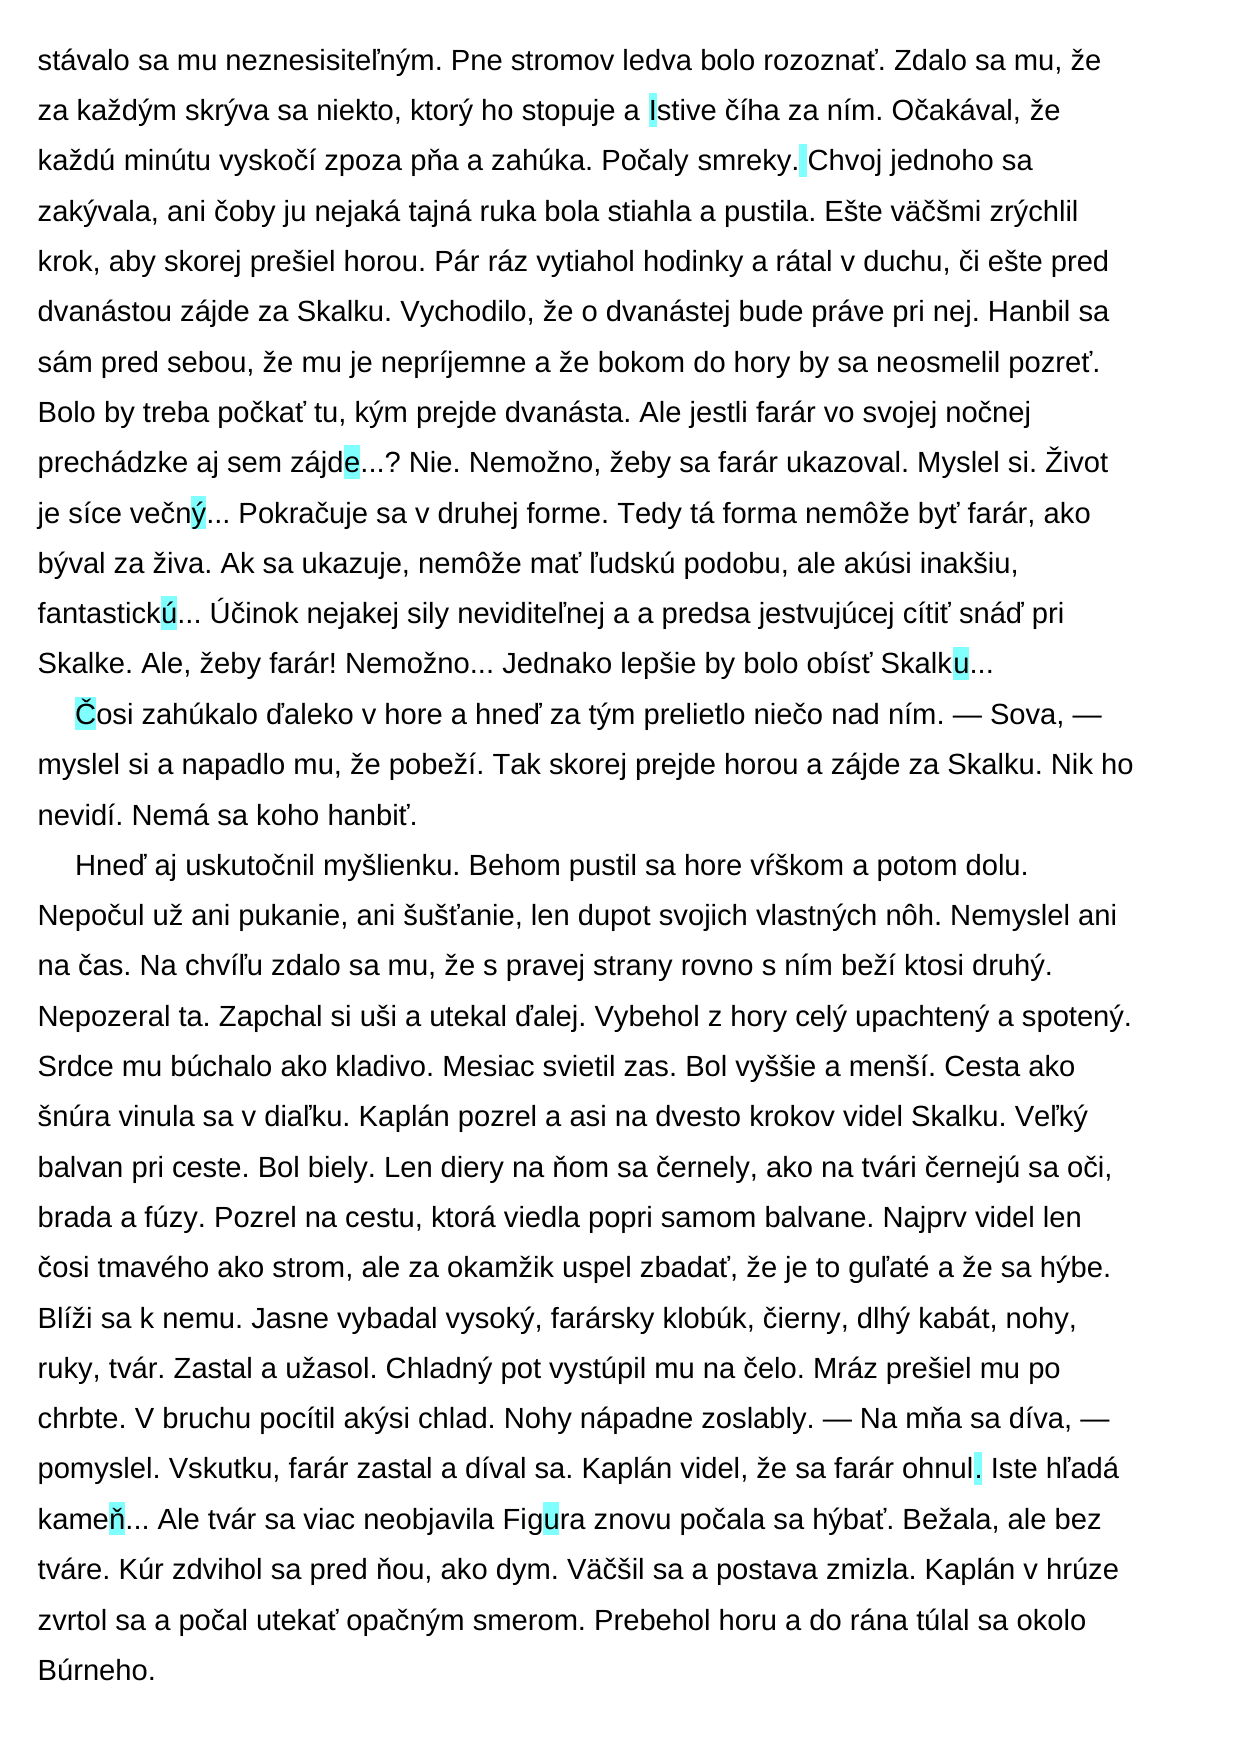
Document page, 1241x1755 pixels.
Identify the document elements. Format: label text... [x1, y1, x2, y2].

text stávalo sa mu neznesisiteľným. Pne stromov ledva bolo rozoznať. Zdalo sa mu, že za každým skrýva sa niekto, ktorý ho stopuje a Istive číha za ním. Očakával, že každú minútu vyskočí zpoza pňa a zahúka. Počaly smreky. Chvoj jednoho sa zakývala, ani čoby ju nejaká tajná ruka bola stiahla a pustila. Ešte väčšmi zrýchlil krok, aby skorej prešiel horou. Pár ráz vytiahol hodinky a rátal v duchu, či ešte pred dvanástou zájde za Skalku. Vychodilo, že o dvanástej bude práve pri nej. Hanbil sa sám pred sebou, že mu je nepríjemne a že bokom do hory by sa ne­osmelil pozreť. Bolo by treba počkať tu, kým prejde dvanásta. Ale jestli farár vo svojej nočnej prechádzke aj sem zájde...? Nie. Nemožno, žeby sa farár ukazoval. Myslel si. Život je síce večný... Pokračuje sa v druhej forme. Tedy tá forma ne­môže byť farár, ako býval za živa. Ak sa ukazuje, nemôže mať ľudskú podobu, ale akúsi inakšiu, fantastickú... Účinok nejakej sily neviditeľnej a a predsa jestvujúcej cítiť snáď pri Skalke. Ale, žeby farár! Nemožno... Jednako lepšie by bolo obísť Skalku... [37, 43, 1136, 680]
text Hneď aj uskutočnil myšlienku. Behom pustil sa hore vŕškom a potom dolu. Nepočul už ani pukanie, ani šušťanie, len dupot svojich vlastných nôh. Nemyslel ani na čas. Na chvíľu zdalo sa mu, že s pravej strany rovno s ním beží ktosi druhý. Nepozeral ta. Zapchal si uši a utekal ďalej. Vybehol z hory celý upachtený a spotený. Srdce mu búchalo ako kladivo. Mesiac svietil zas. Bol vyššie a menší. Cesta ako šnúra vinula sa v diaľku. Ka­plán pozrel a asi na dvesto krokov videl Skalku. Veľký balvan pri ceste. Bol biely. Len diery na ňom sa černely, ako na tvári černejú sa oči, brada a fúzy. Pozrel na cestu, ktorá viedla popri samom balvane. Najprv videl len čosi tmavého ako strom, ale za okamžik uspel zbadať, že je to guľaté a že sa hýbe. Blíži sa k nemu. Jasne vybadal vysoký, farársky klobúk, čierny, dlhý kabát, nohy, ruky, tvár. Zastal a užasol. Chladný pot vystúpil mu na čelo. Mráz prešiel mu po chrbte. V bruchu pocítil akýsi chlad. Nohy nápadne zoslably. — Na mňa sa díva, — pomyslel. Vskutku, farár zastal a díval sa. Kaplán videl, že sa farár ohnul. Iste hľadá kameň... Ale tvár sa viac neobjavila Fi­gura znovu počala sa hýbať. Bežala, ale bez tváre. Kúr zdvihol sa pred ňou, ako dym. Väčšil sa a postava zmizla. Kaplán v hrúze zvrtol sa a počal utekať opačným smerom. Prebehol horu a do rána túlal sa okolo Búrneho. [37, 848, 1136, 1686]
text Čosi zahúkalo ďaleko v hore a hneď za tým prelietlo niečo nad ním. — Sova, — myslel si a napadlo mu, že pobeží. Tak skorej prejde horou a zájde za Skalku. Nik ho nevidí. Nemá sa koho hanbiť. [37, 697, 1136, 831]
